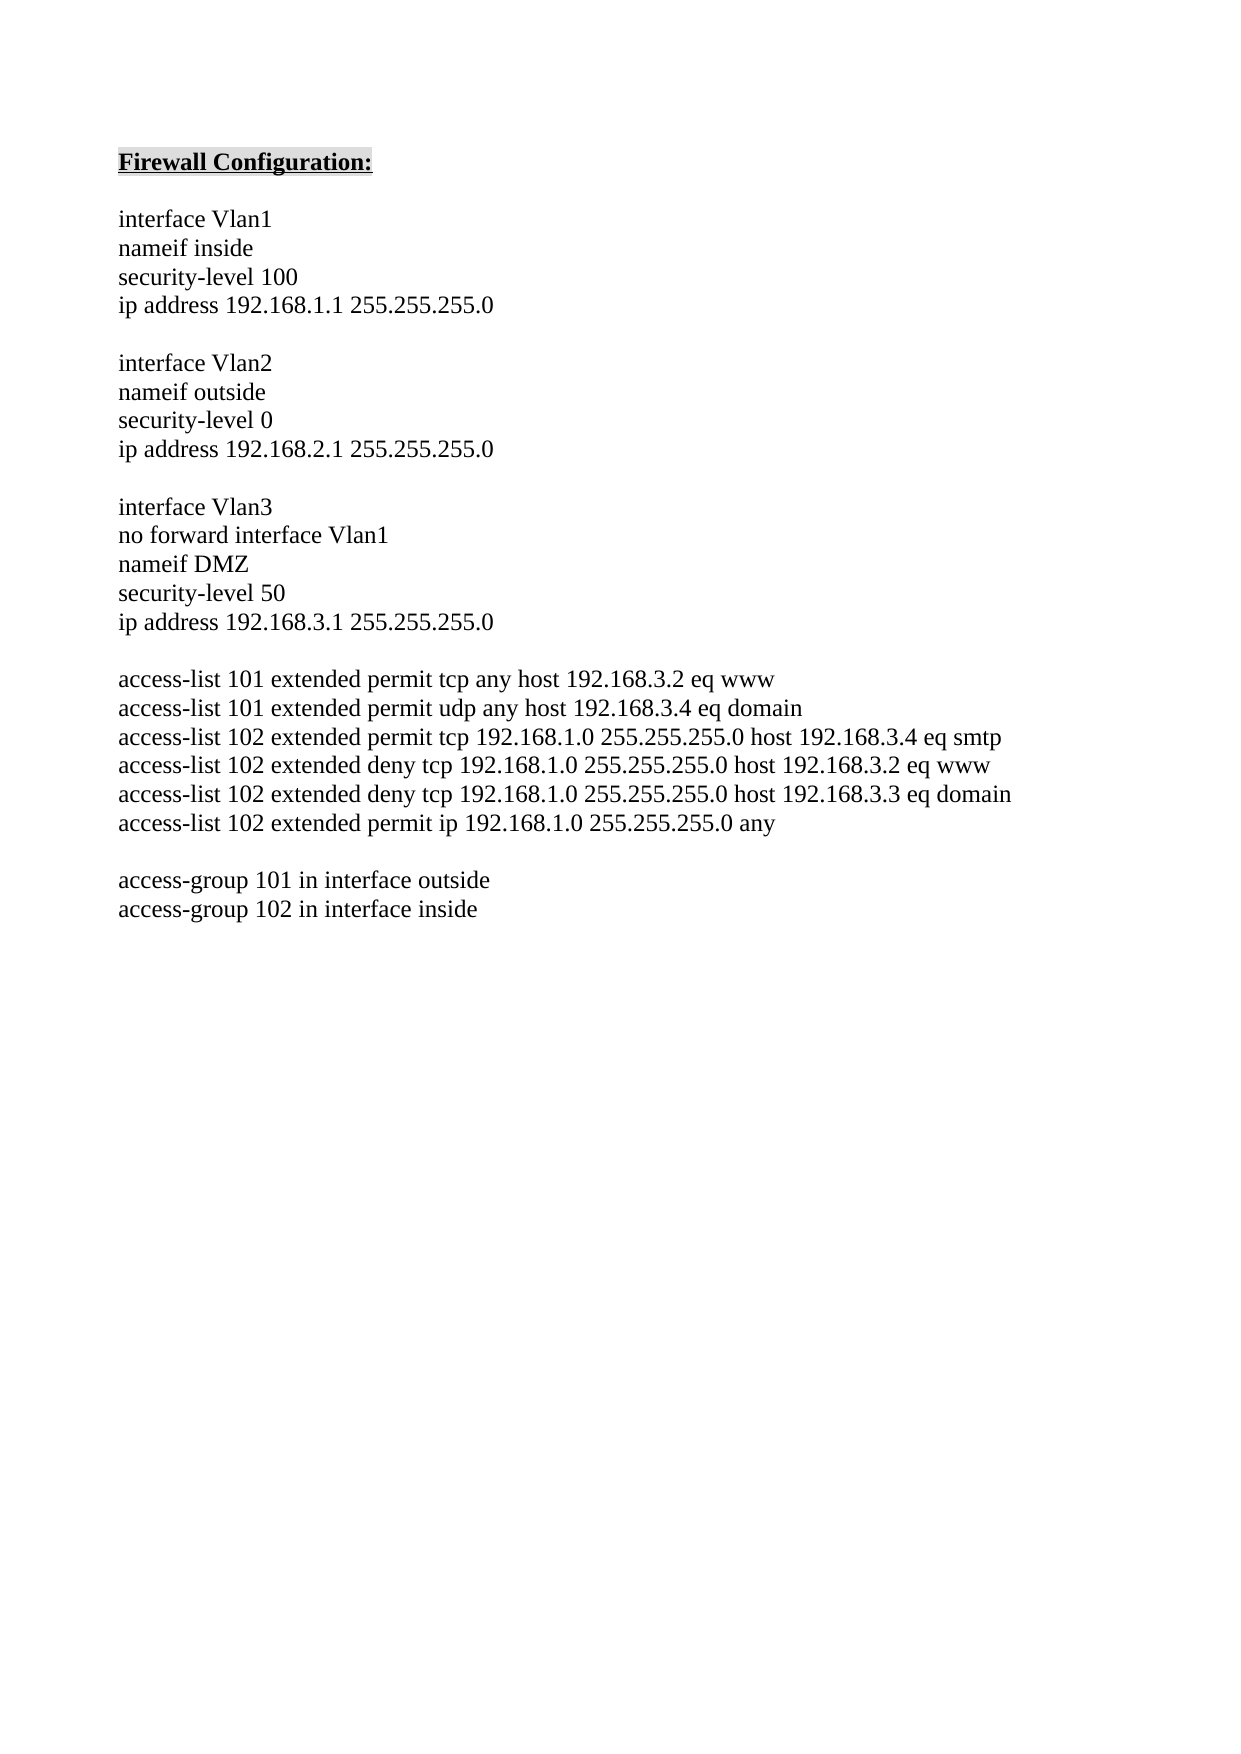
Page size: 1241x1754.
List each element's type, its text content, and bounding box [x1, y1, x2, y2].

text access-group 102 in interface inside [118, 894, 1122, 952]
text security-level 0 [118, 406, 1122, 434]
text ip address 192.168.1.1 255.255.255.0 interface Vlan2 [118, 291, 1122, 377]
text security-level 100 [118, 262, 1122, 291]
text Firewall Configuration: interface Vlan1 [118, 118, 1122, 233]
text access-group 101 in interface outside [118, 837, 1122, 894]
text nameif DMZ [118, 549, 1122, 578]
text access-list 102 extended permit tcp 192.168.1.0 255.255.255.0 host 192.168.3.4 eq smtp [118, 722, 1122, 751]
text ip address 192.168.3.1 255.255.255.0 access-list 101 extended permit tcp any host 192.168.3.2 eq www [118, 607, 1122, 693]
text access-list 101 extended permit udp any host 192.168.3.4 eq domain [118, 693, 1122, 722]
text access-list 102 extended deny tcp 192.168.1.0 255.255.255.0 host 192.168.3.3 eq domain [118, 779, 1122, 808]
text access-list 102 extended permit ip 192.168.1.0 255.255.255.0 any [118, 808, 1122, 837]
text security-level 50 [118, 578, 1122, 607]
text access-list 102 extended deny tcp 192.168.1.0 255.255.255.0 host 192.168.3.2 eq www [118, 751, 1122, 779]
text ip address 192.168.2.1 255.255.255.0 interface Vlan3 [118, 434, 1122, 521]
text no forward interface Vlan1 [118, 521, 1122, 549]
text nameif inside [118, 233, 1122, 262]
text nameif outside [118, 377, 1122, 406]
